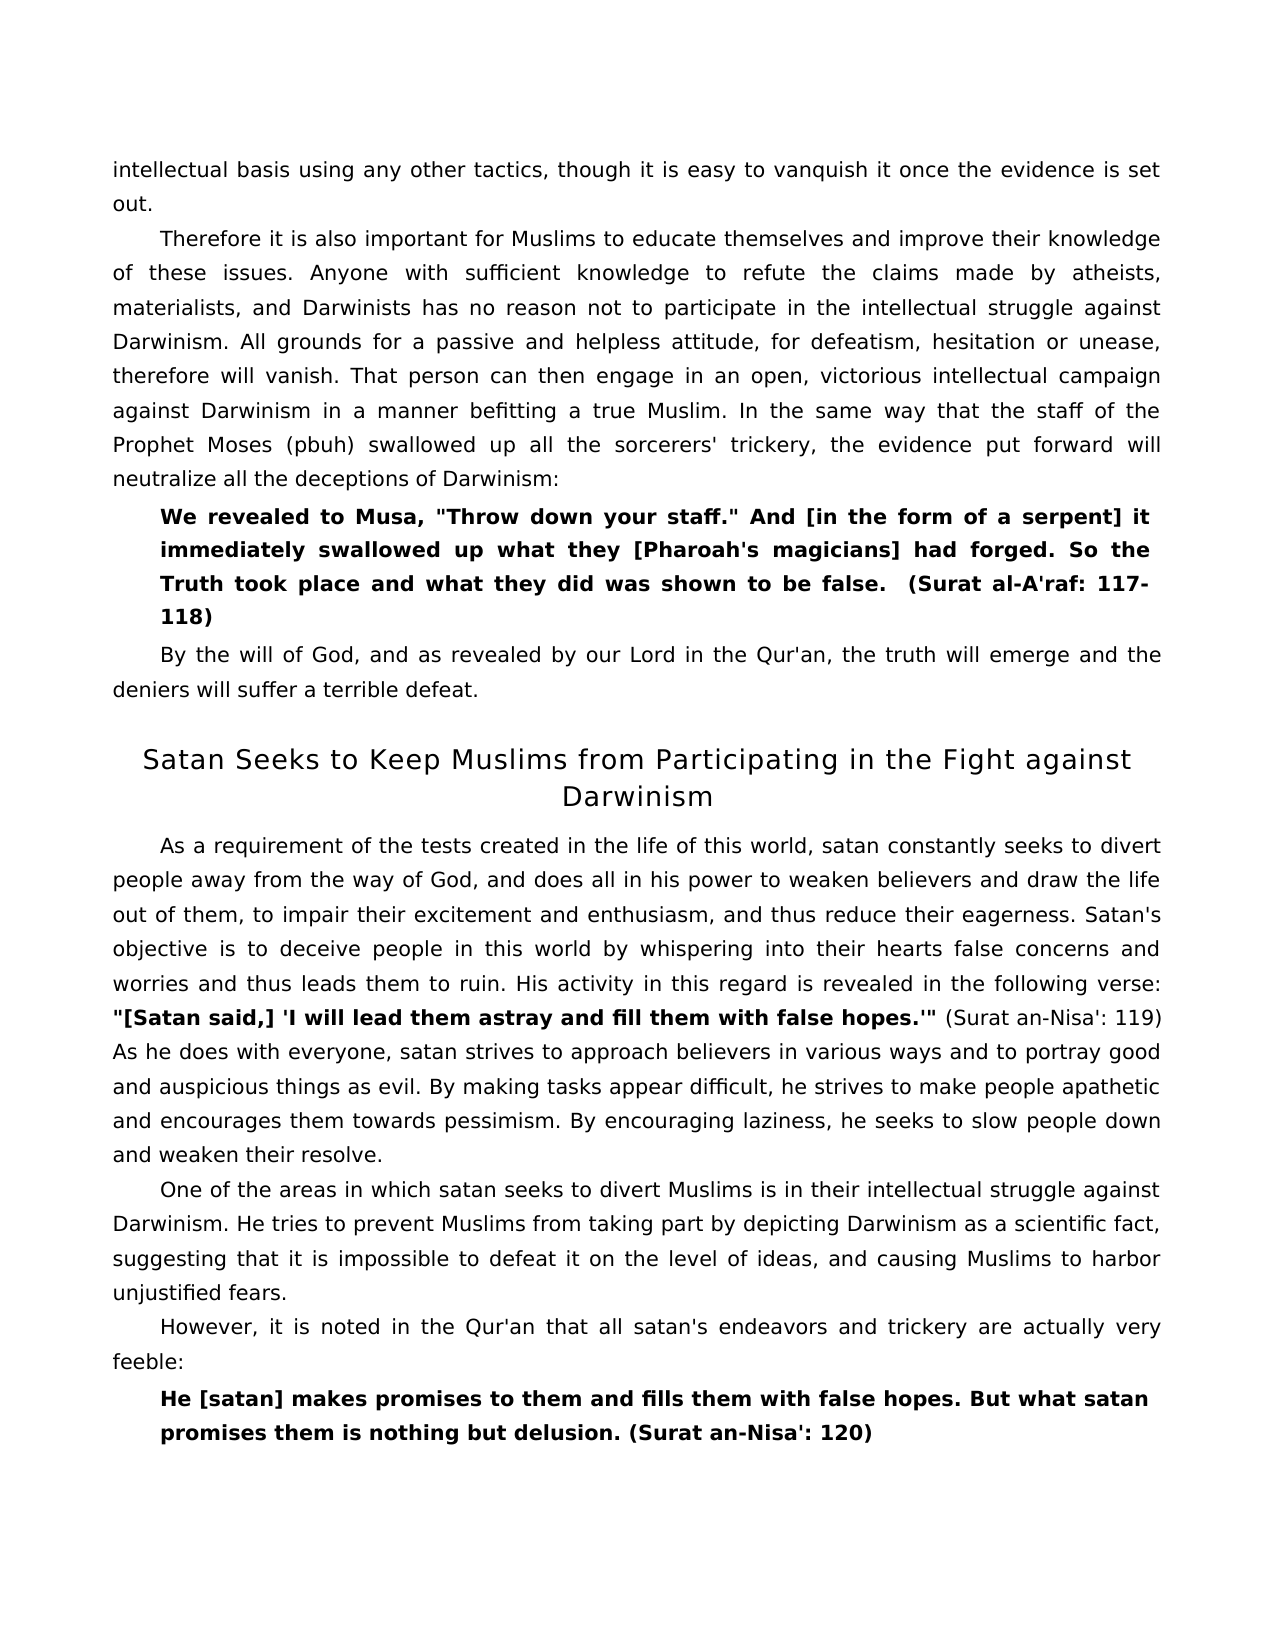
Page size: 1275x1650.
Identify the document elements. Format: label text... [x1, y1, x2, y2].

text He [satan] makes promises to them and fills them with false hopes. But what satan promises them is nothing but delusion. (Surat an-Nisa': 120) [160, 1380, 1151, 1447]
text By the will of God, and as revealed by our Lord in the Qur'an, the truth will emerge and the deniers will suffer a terrible defeat. [112, 635, 1162, 704]
text However, it is noted in the Qur'an that all satan's endeavors and trickery are actually very feeble: [112, 1307, 1162, 1376]
text One of the areas in which satan seeks to divert Muslims is in their intellectual struggle against Darwinism. He tries to prevent Muslims from taking part by depicting Darwinism as a scientific fact, suggesting that it is impossible to defeat it on the level of ideas, and causing Muslims to harbor unjustified fears. [112, 1170, 1162, 1307]
text As a requirement of the tests created in the life of this world, satan constantly seeks to divert people away from the way of God, and does all in his power to weaken believers and draw the life out of them, to impair their excitement and enthusiasm, and thus reduce their eagerness. Satan's objective is to deceive people in this world by whispering into their hearts false concerns and worries and thus leads them to ruin. His activity in this regard is revealed in the following verse: "[Satan said,] 'I will lead them astray and fill them with false hopes.'" (Surat an-Nisa': 119) As he does with everyone, satan strives to approach believers in various ways and to portray good and auspicious things as evil. By making tasks appear difficult, he strives to make people apathetic and encourages them towards pessimism. By encouraging laziness, he seeks to slow people down and weaken their resolve. [112, 826, 1162, 1170]
text intellectual basis using any other tactics, though it is easy to vanquish it once the evidence is set out. [112, 150, 1162, 219]
text Therefore it is also important for Muslims to educate themselves and improve their knowledge of these issues. Anyone with sufficient knowledge to refute the claims made by atheists, materialists, and Darwinists has no reason not to participate in the intellectual struggle against Darwinism. All grounds for a passive and helpless attitude, for defeatism, hesitation or unease, therefore will vanish. That person can then engage in an open, victorious intellectual campaign against Darwinism in a manner befitting a true Muslim. In the same way that the staff of the Prophet Moses (pbuh) swallowed up all the sorcerers' trickery, the evidence put forward will neutralize all the deceptions of Darwinism: [112, 219, 1162, 494]
text Satan Seeks to Keep Muslims from Participating in the Fight against Darwinism [112, 739, 1162, 814]
text We revealed to Musa, "Throw down your staff." And [in the form of a serpent] it immediately swallowed up what they [Pharoah's magicians] had forged. So the Truth took place and what they did was shown to be false. (Surat al-A'raf: 117-118) [160, 498, 1151, 631]
